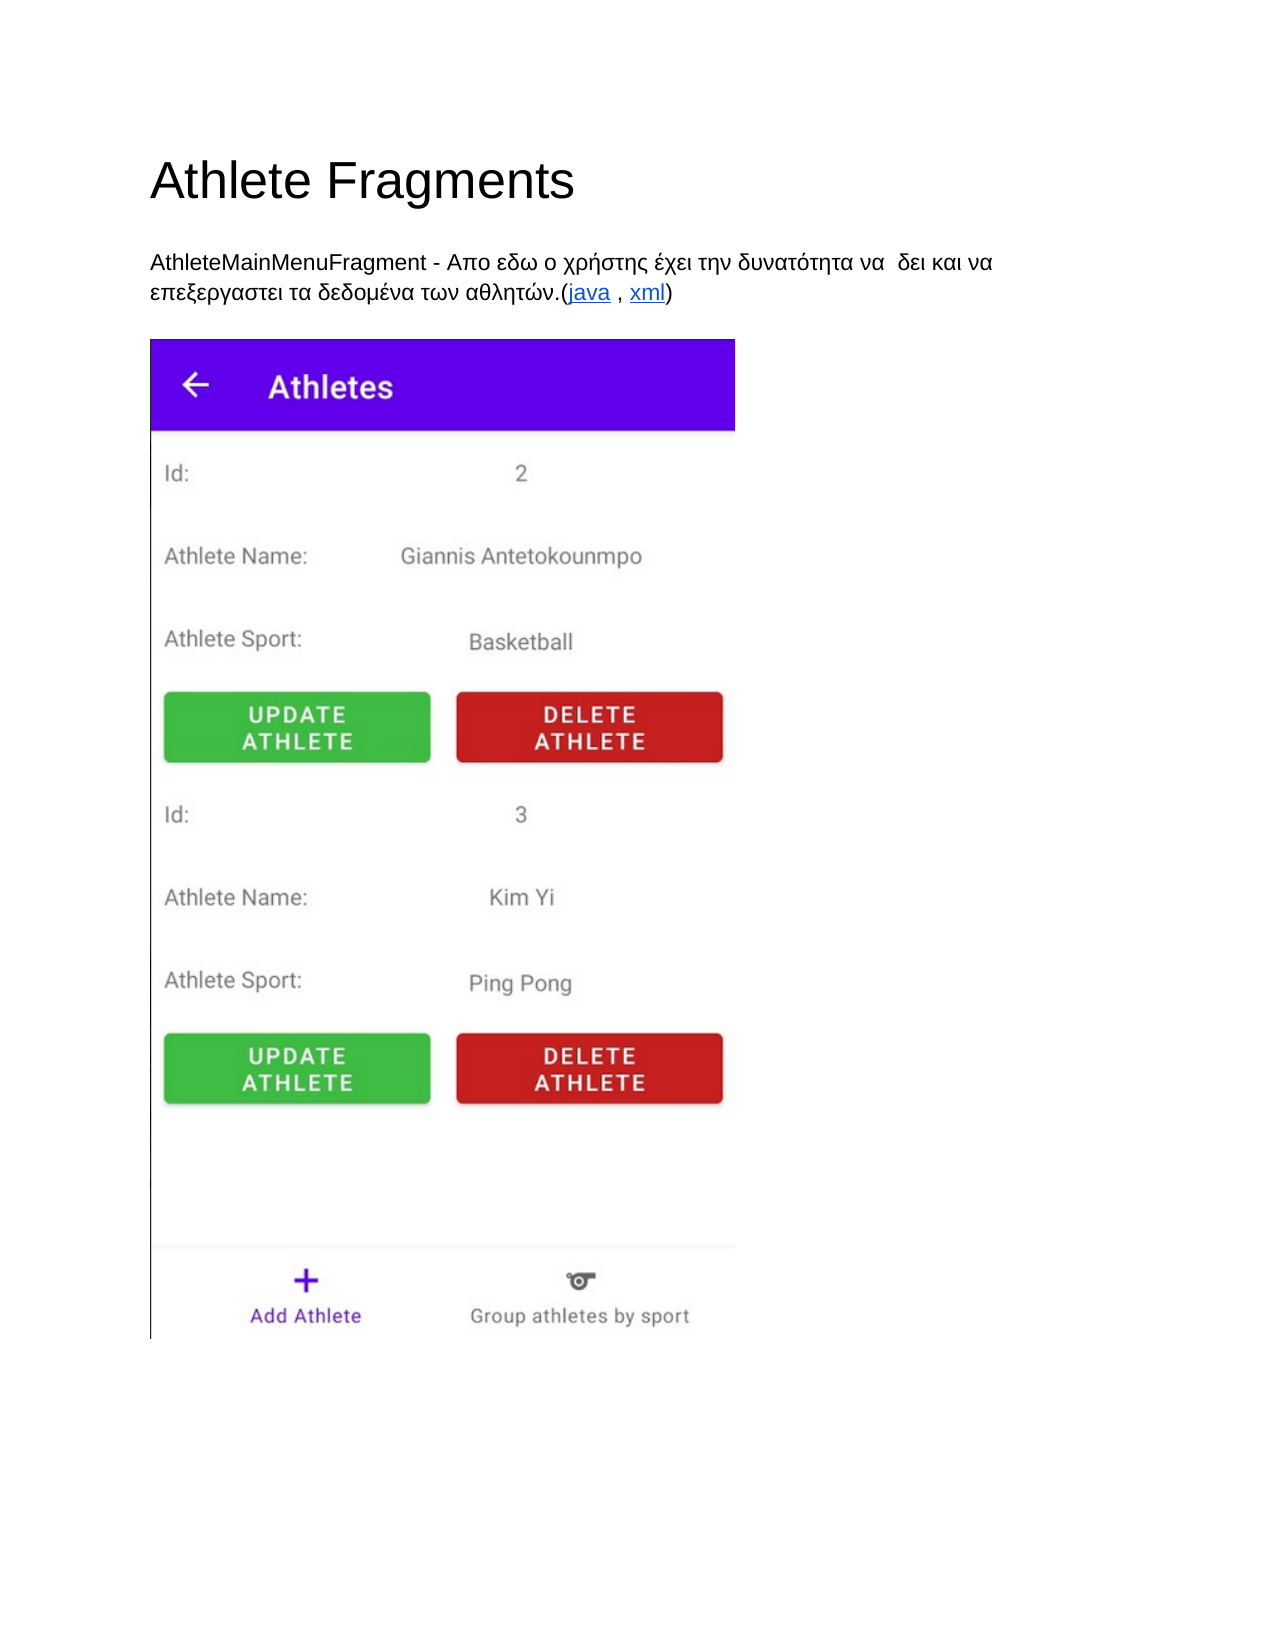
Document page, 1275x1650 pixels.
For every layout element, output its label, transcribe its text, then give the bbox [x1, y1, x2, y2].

text Athlete Fragments [150, 150, 1125, 210]
text AthleteMainMenuFragment - Απο εδω ο χρήστης έχει την δυνατότητα να δει και να επεξεργαστει τα δεδομένα των αθλητών.(java , xml) [150, 249, 1125, 306]
picture [150, 339, 736, 1339]
